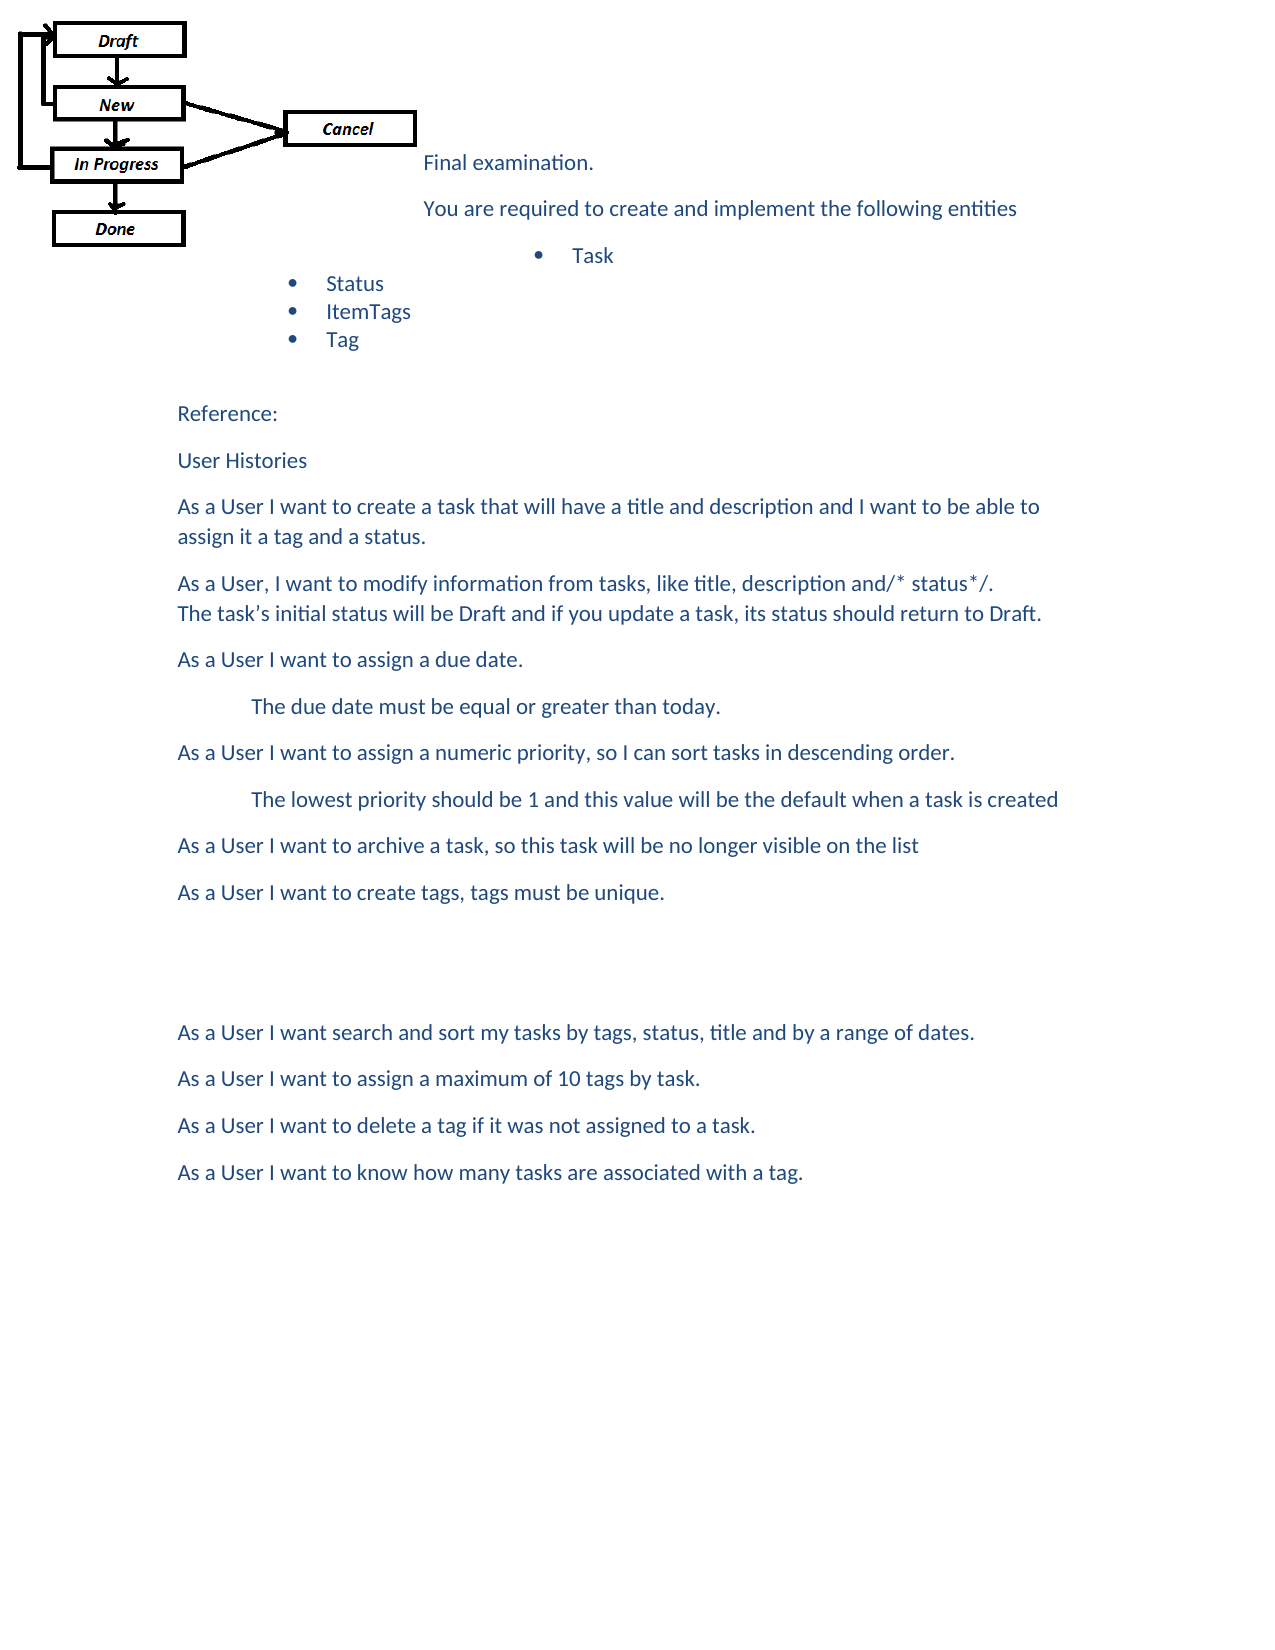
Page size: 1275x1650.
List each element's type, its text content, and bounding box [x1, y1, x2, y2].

text As a User I want to assign a numeric priority, so I can sort tasks in descending order. [177, 738, 1098, 767]
text Final examination. [424, 148, 1098, 176]
text You are required to create and implement the following entities [424, 194, 1098, 222]
text As a User I want to create a task that will have a title and description and I want to be able to assign it a tag and a status. [177, 492, 1098, 550]
text As a User, I want to modify information from tasks, like title, description and/* status*/. The task’s initial status will be Draft and if you update a task, its status should return to Draft. [177, 569, 1098, 627]
text As a User I want to assign a due date. [177, 645, 1098, 673]
text The due date must be equal or greater than today. [177, 692, 1098, 720]
list Status [288, 269, 1098, 297]
text Reference: [177, 399, 1098, 427]
text As a User I want to assign a maximum of 10 tags by task. [177, 1064, 1098, 1092]
list Tag [288, 325, 1098, 353]
text As a User I want search and sort my tasks by tags, status, title and by a range of dates. [177, 1018, 1098, 1046]
text As a User I want to archive a task, so this task will be no longer visible on the list [177, 832, 1098, 860]
text User Histories [177, 446, 1098, 474]
text The lowest priority should be 1 and this value will be the default when a task is created [177, 785, 1098, 813]
list Task [424, 241, 1098, 269]
text As a User I want to create tags, tags must be unique. [177, 878, 1098, 906]
text As a User I want to know how many tasks are associated with a tag. [177, 1158, 1098, 1186]
list ItemTags [288, 297, 1098, 325]
text As a User I want to delete a tag if it was not assigned to a task. [177, 1111, 1098, 1139]
picture [0, 0, 424, 269]
